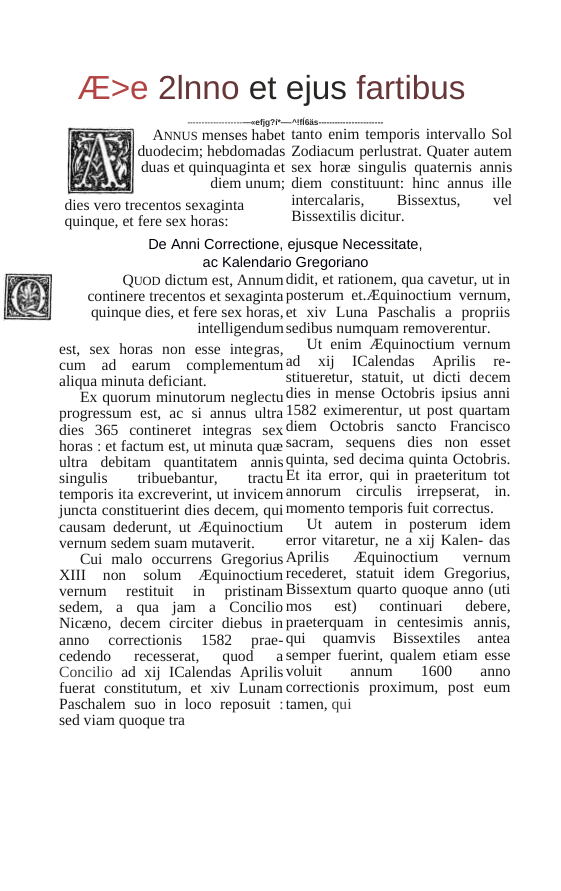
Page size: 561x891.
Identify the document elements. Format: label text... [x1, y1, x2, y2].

text dies vero trecentos sexaginta quinque, et fere sex horas: [64, 197, 285, 229]
text Ut autem in posterum idem error vitaretur, ne a xij Kalen- das Aprilis Æquinoctium ver­num recederet, statuit idem Gregorius, Bissextum quarto quoque anno (uti mos est) con­tinuari debere, praeterquam in centesimis annis, qui quamvis Bissextiles antea semper fuerint, qualem etiam esse voluit annum 1600 anno correctionis proxi­mum, post eum tamen, qui [286, 516, 511, 713]
text didit, et rationem, qua cavetur, ut in posterum et.Æquinoctium vernum, et xiv Luna Paschalis a propriis sedibus numquam re­moverentur. [286, 271, 511, 337]
text Annus menses habet duodecim; hebdoma­das duas et quinqua­ginta et diem unum; [133, 128, 285, 192]
text Ex quorum minutorum ne­glectu progressum est, ac si annus ultra dies 365 contineret integras sex horas : et factum est, ut minuta quæ ultra debi­tam quantitatem annis singulis tribuebantur, tractu temporis ita excreverint, ut invicem jun­cta constituerint dies decem, qui causam dederunt, ut Æqui­noctium vernum sedem suam mutaverit. [59, 390, 283, 551]
picture [67, 127, 135, 195]
text ac Kalendario Gregoriano [52, 253, 519, 270]
text Ut enim Æquinoctium ver­num ad xij ICalendas Aprilis re­stitueretur, statuit, ut dicti de­cem dies in mense Octobris ipsius anni 1582 eximerentur, ut post quartam diem Octobris sancto Francisco sacram, se­quens dies non esset quinta, sed decima quinta Octobris. Et ita error, qui in praeteritum tot annorum circulis irrepserat, in. momento temporis fuit corre­ctus. [286, 337, 511, 516]
text —«efjg?í*—-^!fÍ6äs- [52, 117, 519, 127]
text Cui malo occurrens Gregorius XIII non solum Æquinoctium vernum restituit in pristinam sedem, a qua jam a Concilio Nicæno, decem circiter diebus in anno correctionis 1582 prae­cedendo recesserat, quod a Concilio ad xij ICalendas Apri­lis fuerat constitutum, et xiv Lunam Paschalem suo in loco reposuit : sed viam quoque tra­ [59, 551, 283, 729]
text tanto enim temporis intervallo Sol Zodiacum perlustrat. Quater autem sex horæ singulis qua­ternis annis diem constituunt: hinc annus ille intercalaris, Bissextus, vel Bissextilis dicitur. [291, 127, 512, 225]
text De Anni Correctione, ejusque Necessitate, [52, 235, 519, 252]
subtitle Æ>e 2lnno et ejus fartibus [52, 68, 519, 107]
text est, sex horas non esse inte­gras, cum ad earum comple­mentum aliqua minuta deficiant. [59, 342, 283, 390]
text Quod dictum est, Annum continere trecentos et sexaginta quinque dies, et fere sex horas, intelligendum [62, 272, 284, 337]
picture [3, 273, 53, 321]
